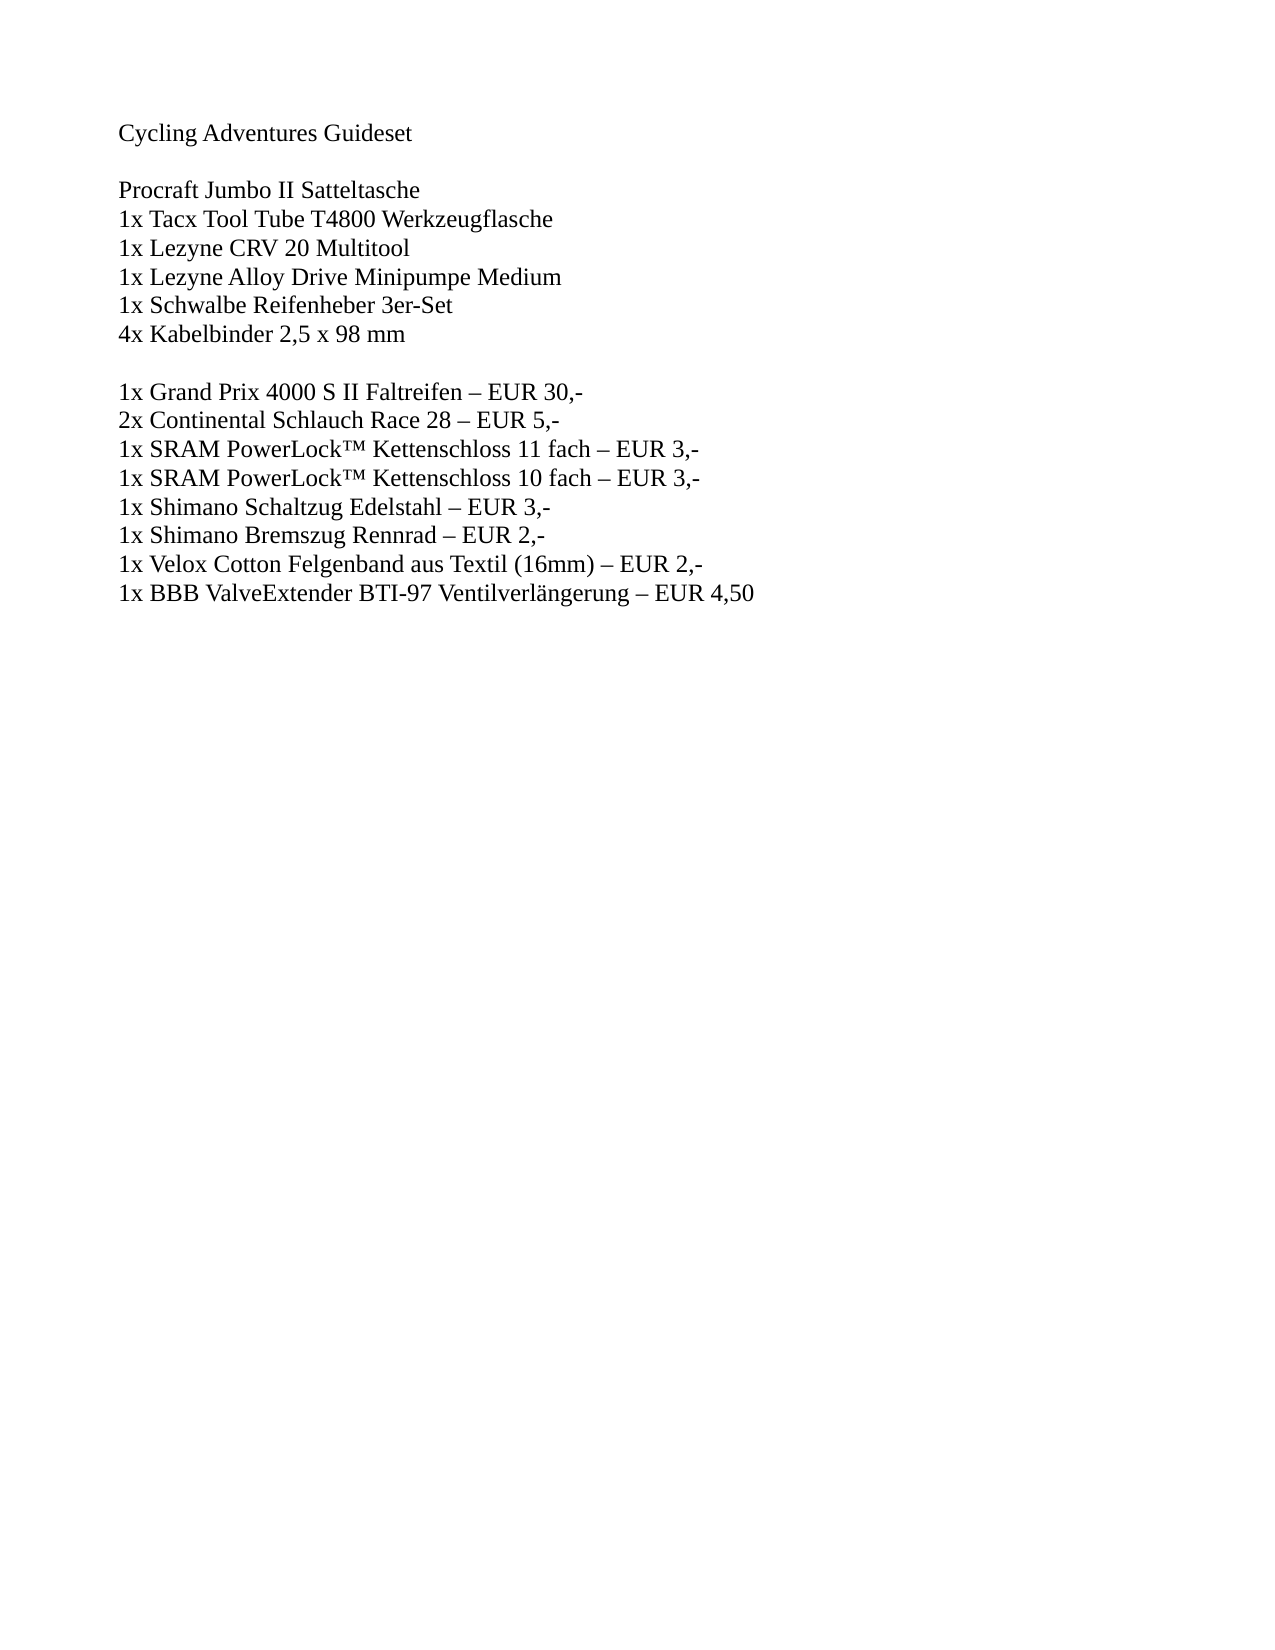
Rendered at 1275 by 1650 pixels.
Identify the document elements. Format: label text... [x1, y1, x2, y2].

text 1x BBB ValveExtender BTI-97 Ventilverlängerung – EUR 4,50 [118, 578, 1157, 607]
text 1x Grand Prix 4000 S II Faltreifen – EUR 30,- [118, 377, 1157, 406]
text 1x SRAM PowerLock™ Kettenschloss 11 fach – EUR 3,- [118, 434, 1157, 463]
text 1x Lezyne CRV 20 Multitool [118, 233, 1157, 262]
text 2x Continental Schlauch Race 28 – EUR 5,- [118, 406, 1157, 434]
text 1x Schwalbe Reifenheber 3er-Set [118, 291, 1157, 319]
text 1x SRAM PowerLock™ Kettenschloss 10 fach – EUR 3,- [118, 463, 1157, 492]
text 1x Shimano Schaltzug Edelstahl – EUR 3,- [118, 492, 1157, 521]
text 4x Kabelbinder 2,5 x 98 mm [118, 319, 1157, 348]
text 1x Lezyne Alloy Drive Minipumpe Medium [118, 262, 1157, 291]
text 1x Velox Cotton Felgenband aus Textil (16mm) – EUR 2,- [118, 549, 1157, 578]
text Procraft Jumbo II Satteltasche [118, 176, 1157, 204]
text 1x Tacx Tool Tube T4800 Werkzeugflasche [118, 204, 1157, 233]
text Cycling Adventures Guideset [118, 118, 1157, 147]
text 1x Shimano Bremszug Rennrad – EUR 2,- [118, 521, 1157, 549]
